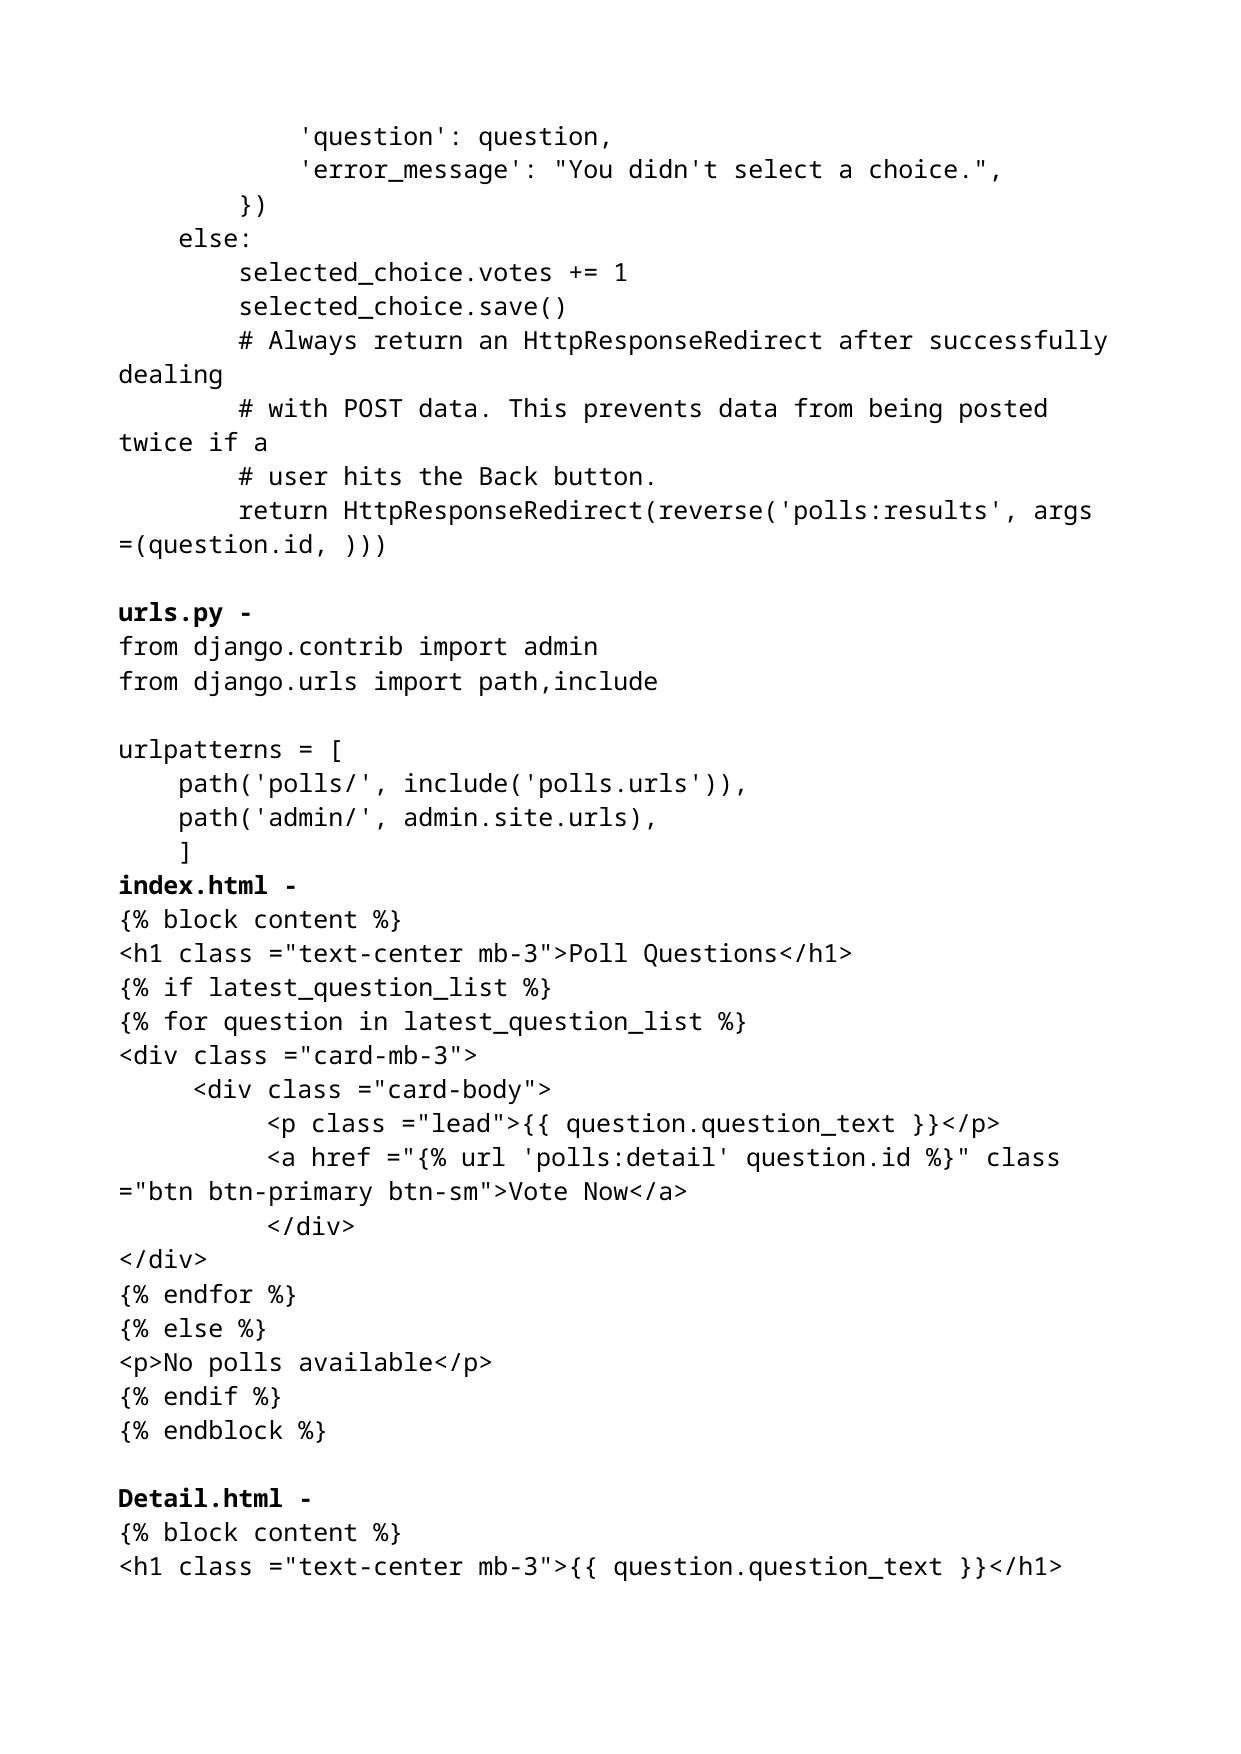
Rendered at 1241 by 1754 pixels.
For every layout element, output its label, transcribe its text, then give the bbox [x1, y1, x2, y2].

text {% if latest_question_list %} [118, 970, 1122, 1004]
text from django.contrib import admin [118, 629, 1122, 663]
text # user hits the Back button. [118, 459, 1122, 493]
text else: [118, 220, 1122, 254]
text # with POST data. This prevents data from being posted twice if a [118, 391, 1122, 459]
text urls.py - [118, 595, 1122, 629]
text Detail.html - [118, 1481, 1122, 1515]
text index.html - [118, 867, 1122, 902]
text <div class ="card-mb-3"> [118, 1038, 1122, 1072]
text from django.urls import path,include [118, 663, 1122, 697]
text </div> [118, 1242, 1122, 1276]
text {% block content %} [118, 1515, 1122, 1549]
text selected_choice.votes += 1 [118, 254, 1122, 288]
text </div> [118, 1208, 1122, 1242]
text path('admin/', admin.site.urls), [118, 799, 1122, 833]
text <p>No polls available</p> [118, 1344, 1122, 1378]
text 'error_message': "You didn't select a choice.", [118, 152, 1122, 186]
text # Always return an HttpResponseRedirect after successfully dealing [118, 322, 1122, 391]
text {% endif %} [118, 1378, 1122, 1412]
text }) [118, 186, 1122, 220]
text {% for question in latest_question_list %} [118, 1004, 1122, 1038]
text urlpatterns = [ [118, 731, 1122, 765]
text path('polls/', include('polls.urls')), [118, 765, 1122, 799]
text <h1 class ="text-center mb-3">Poll Questions</h1> [118, 936, 1122, 970]
text {% block content %} [118, 902, 1122, 936]
text {% else %} [118, 1310, 1122, 1344]
text <div class ="card-body"> [118, 1072, 1122, 1106]
text return HttpResponseRedirect(reverse('polls:results', args =(question.id, ))) [118, 493, 1122, 561]
text <h1 class ="text-center mb-3">{{ question.question_text }}</h1> [118, 1549, 1122, 1583]
text {% endblock %} [118, 1412, 1122, 1447]
text 'question': question, [118, 118, 1122, 152]
text <a href ="{% url 'polls:detail' question.id %}" class ="btn btn-primary btn-sm">Vote Now</a> [118, 1140, 1122, 1208]
text selected_choice.save() [118, 288, 1122, 322]
text ] [118, 833, 1122, 867]
text <p class ="lead">{{ question.question_text }}</p> [118, 1106, 1122, 1140]
text {% endfor %} [118, 1276, 1122, 1310]
